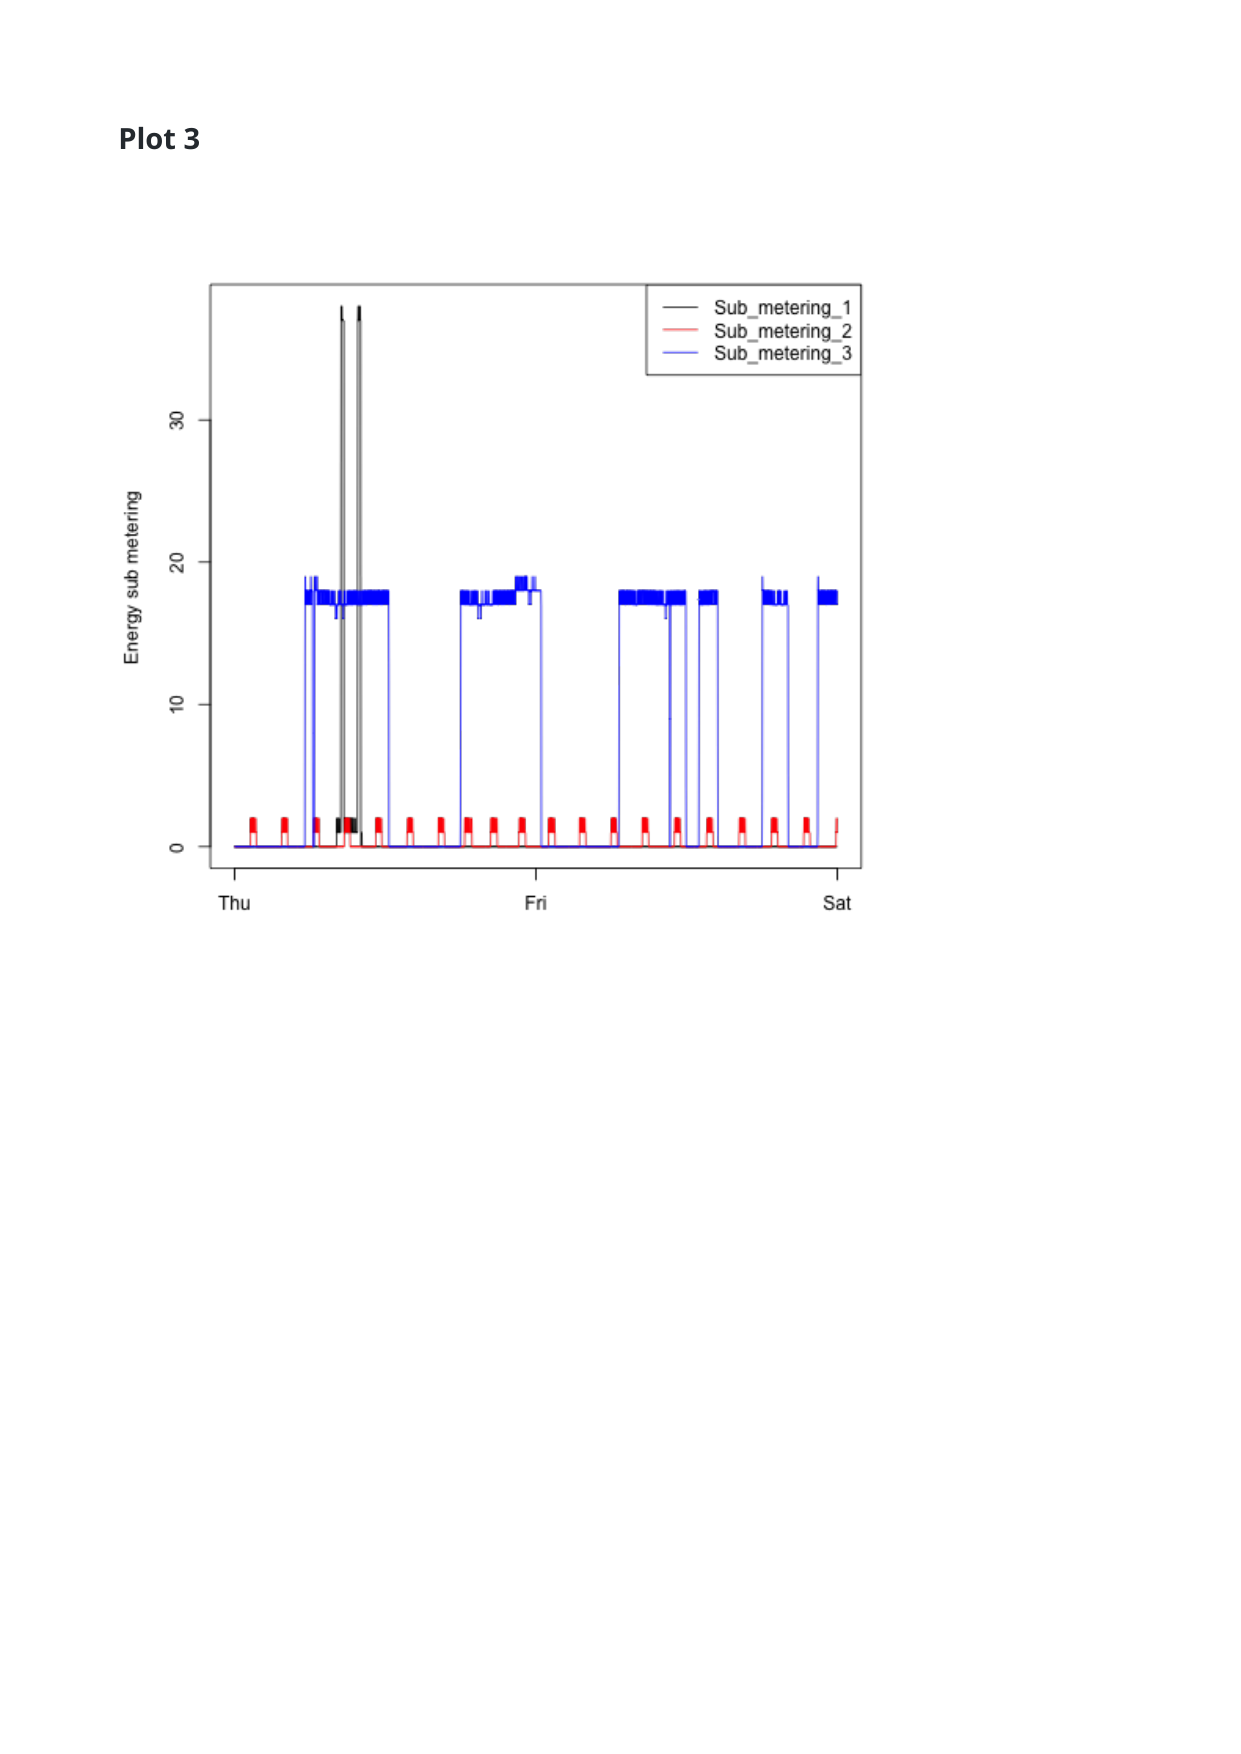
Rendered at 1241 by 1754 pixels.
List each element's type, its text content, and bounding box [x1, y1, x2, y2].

subtitle Plot 3 [118, 118, 1122, 158]
picture [118, 192, 909, 984]
